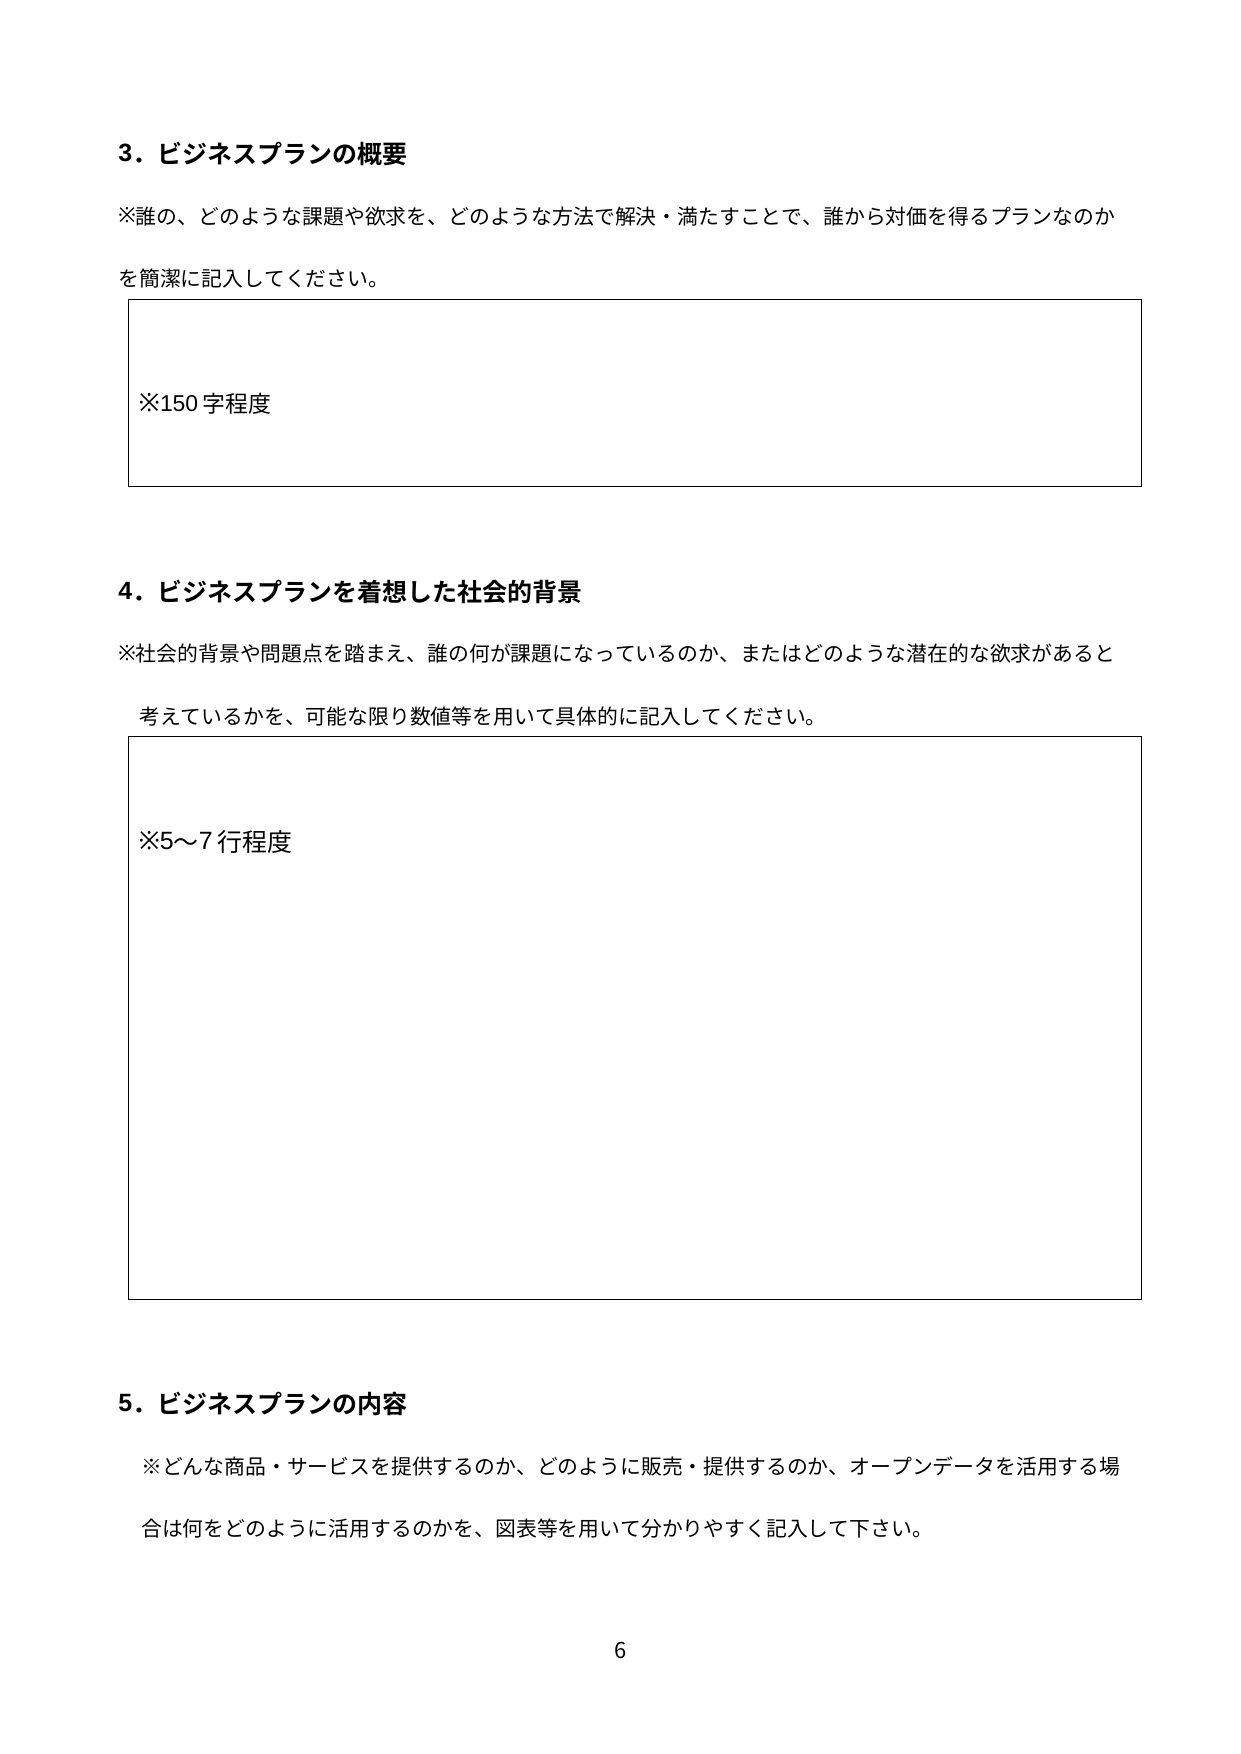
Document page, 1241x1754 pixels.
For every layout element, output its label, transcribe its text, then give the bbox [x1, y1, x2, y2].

table_header ※5～7行程度 [129, 737, 1141, 1298]
text 4．ビジネスプランを着想した社会的背景 [118, 548, 1122, 611]
table_header ※150字程度 [129, 300, 1141, 486]
text 5．ビジネスプランの内容 [118, 1361, 1122, 1423]
text ※社会的背景や問題点を踏まえ、誰の何が課題になっているのか、またはどのような潜在的な欲求があると考えているかを、可能な限り数値等を用いて具体的に記入してください。 [118, 611, 1122, 736]
text 3．ビジネスプランの概要 ※誰の、どのような課題や欲求を、どのような方法で解決・満たすことで、誰から対価を得るプランなのかを簡潔に記入してください。 [118, 111, 1122, 298]
text ※どんな商品・サービスを提供するのか、どのように販売・提供するのか、オープンデータを活用する場合は何をどのように活用するのかを、図表等を用いて分かりやすく記入して下さい。 [118, 1423, 1122, 1548]
